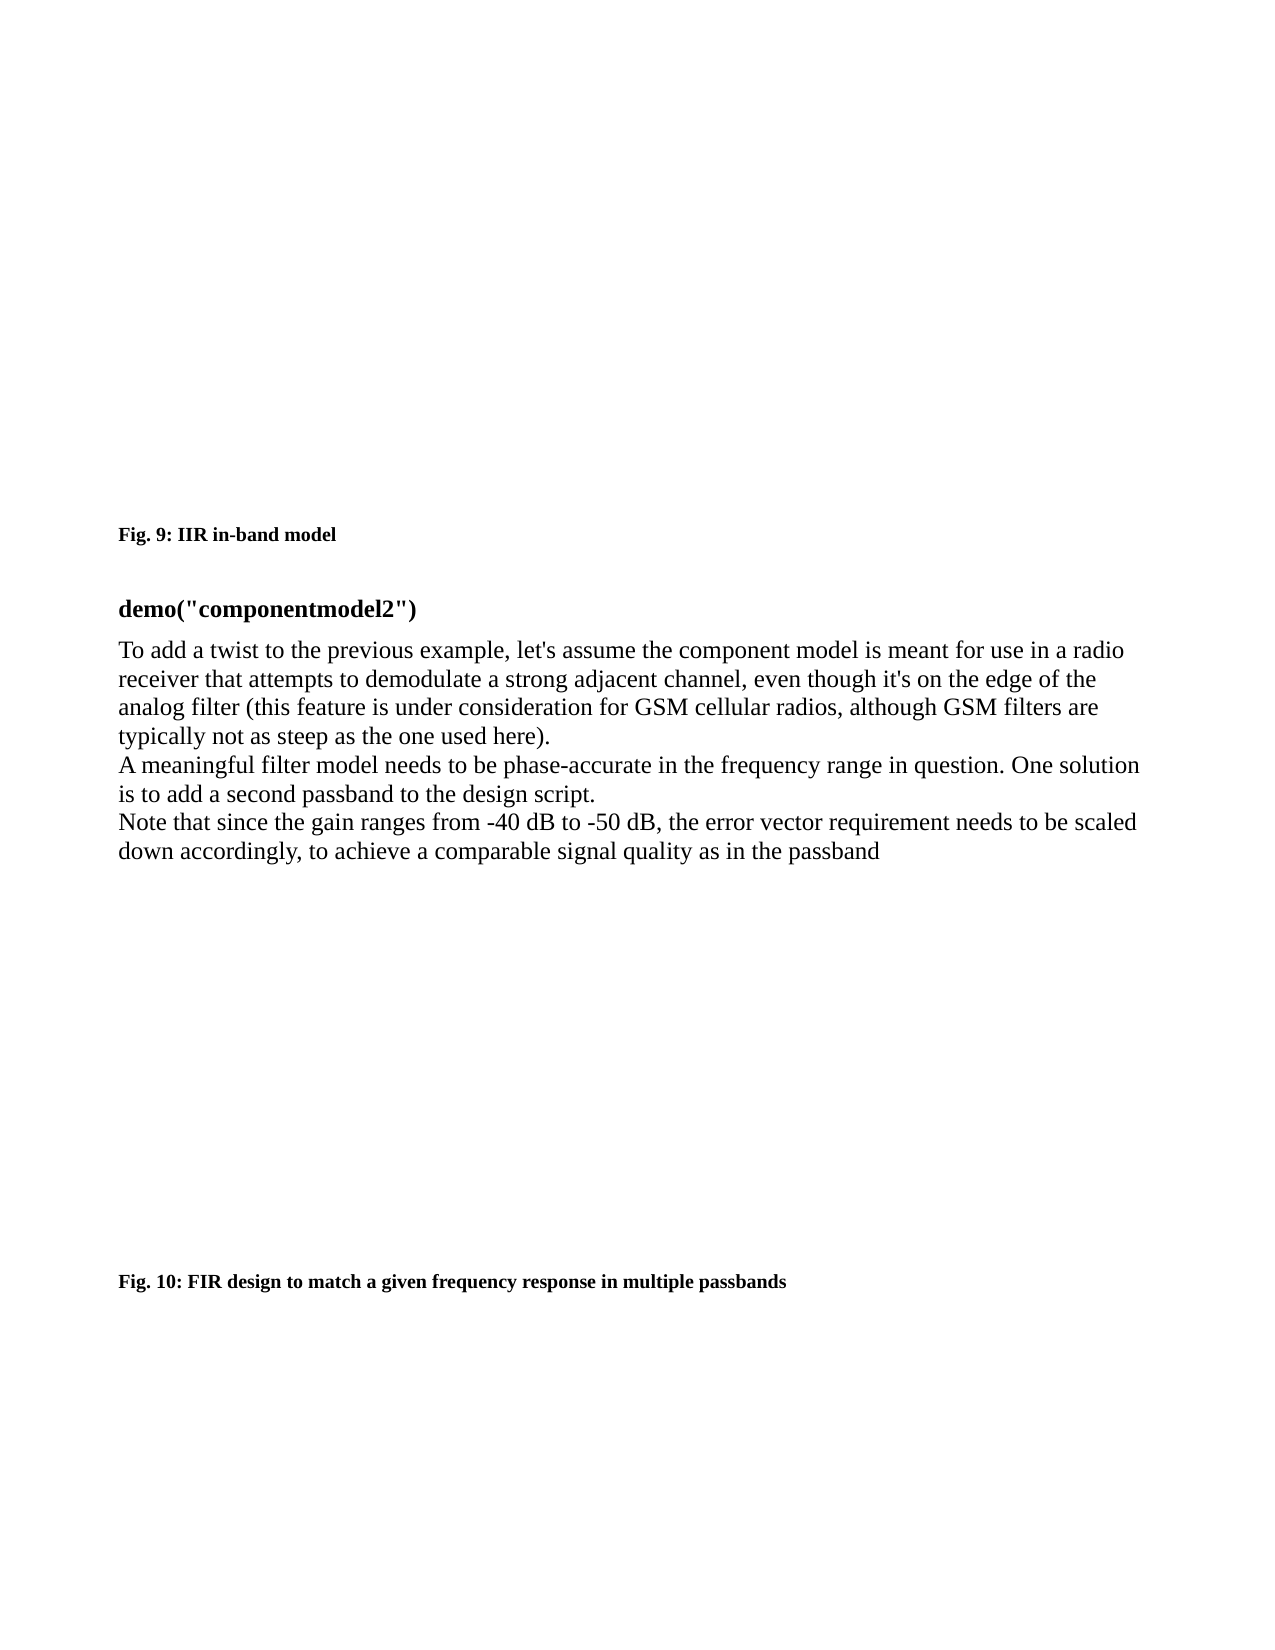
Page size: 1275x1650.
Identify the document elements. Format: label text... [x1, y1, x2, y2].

text Fig. 9: IIR in-band model [118, 118, 1157, 556]
text To add a twist to the previous example, let's assume the component model is meant for use in a radio receiver that attempts to demodulate a strong adjacent channel, even though it's on the edge of the analog filter (this feature is under consideration for GSM cellular radios, although GSM filters are typically not as steep as the one used here). A meaningful filter model needs to be phase-accurate in the frequency range in question. One solution is to add a second passband to the design script. Note that since the gain ranges from -40 dB to -50 dB, the error vector requirement needs to be scaled down accordingly, to achieve a comparable signal quality as in the passband Fig. 10: FIR design to match a given frequency response in multiple passbands [118, 635, 1157, 1303]
subtitle demo("componentmodel2") [118, 594, 1157, 622]
